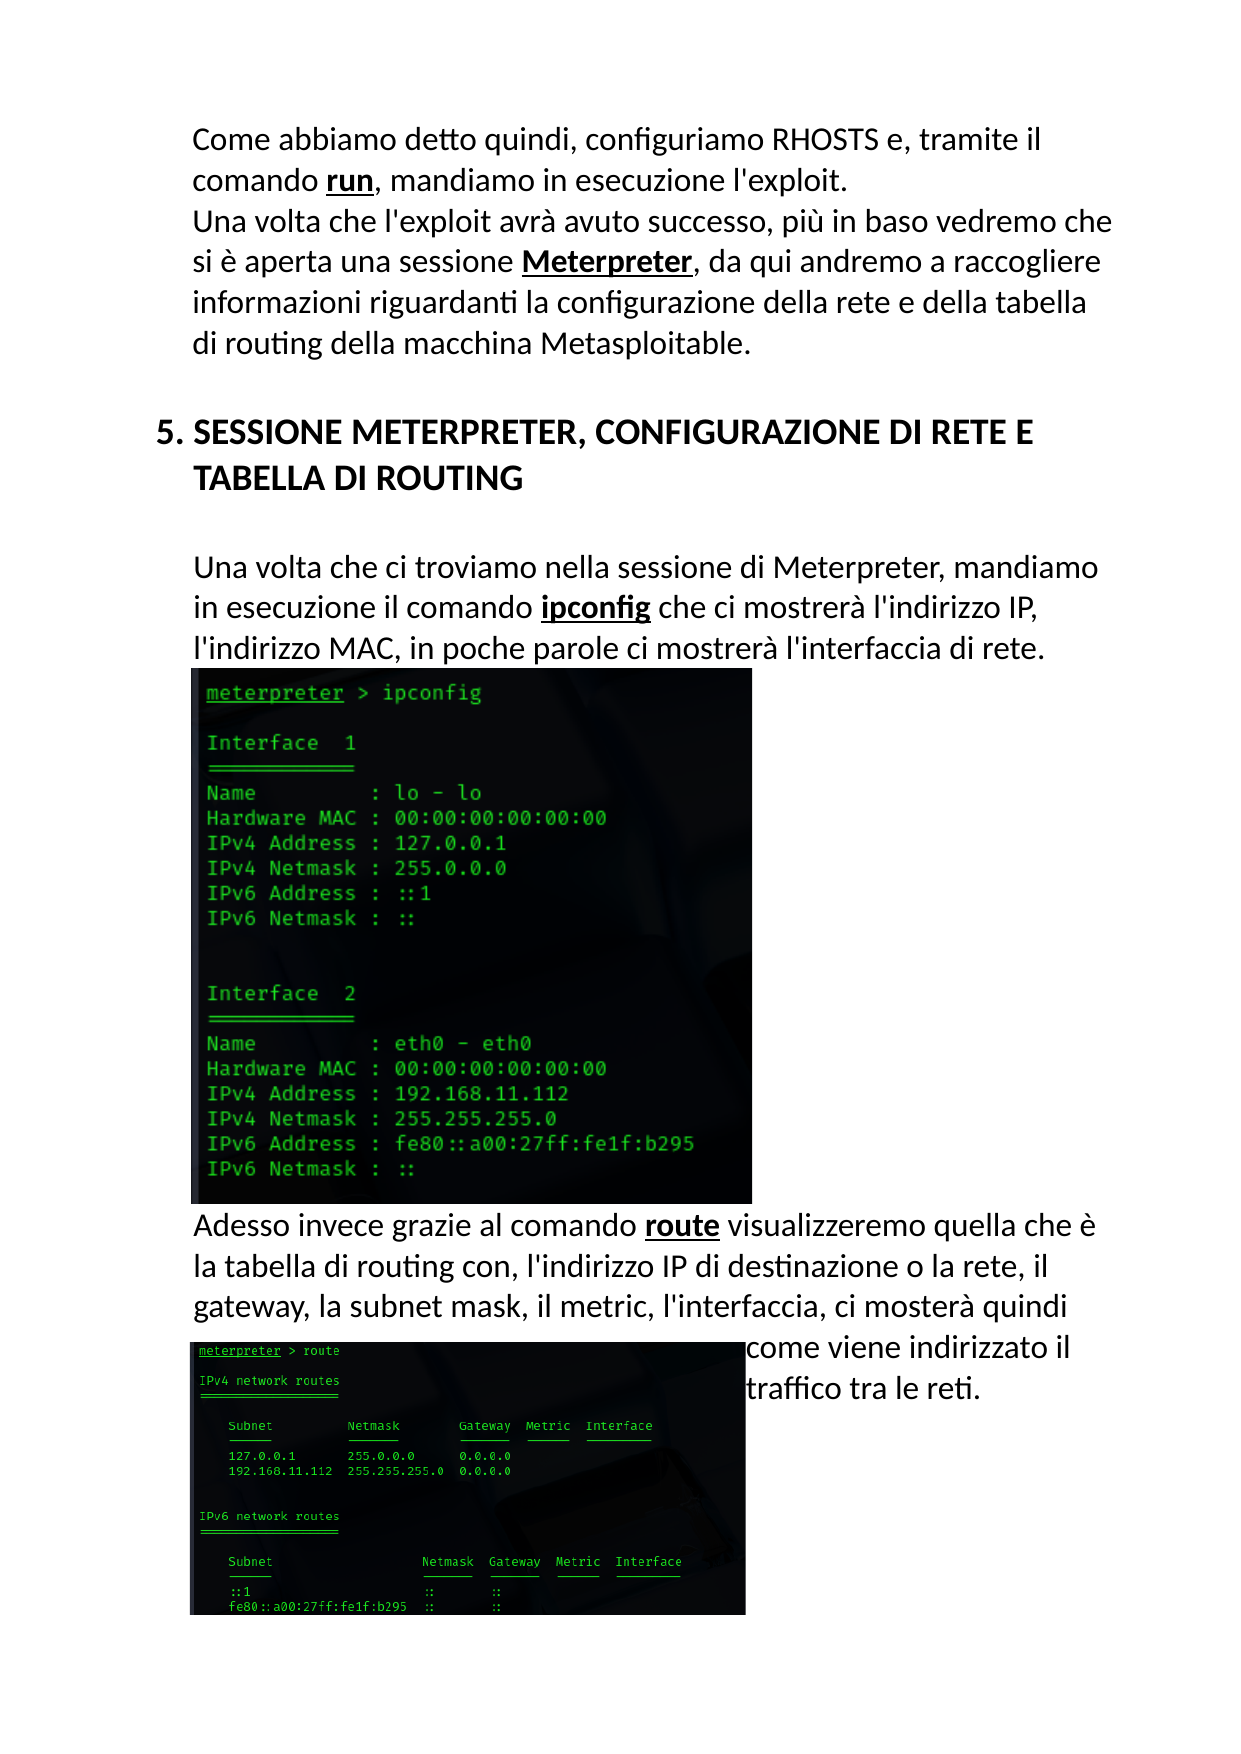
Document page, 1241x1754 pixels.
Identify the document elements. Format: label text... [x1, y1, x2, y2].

text Una volta che l'exploit avrà avuto successo, più in baso vedremo che si è aperta una sessione Meterpreter, da qui andremo a raccogliere [118, 199, 1122, 281]
picture [191, 668, 753, 1204]
text Come abbiamo detto quindi, configuriamo RHOSTS e, tramite il comando run, mandiamo in esecuzione l'exploit. [118, 118, 1122, 199]
list Adesso invece grazie al comando route visualizzeremo quella che è la tabella di routing con, l'indirizzo IP di destinazione o la rete, il gateway, la subnet mask, il metric, l'interfaccia, ci mosterà quindi [156, 668, 1122, 1326]
list SESSIONE METERPRETER, CONFIGURAZIONE DI RETE E TABELLA DI ROUTING [156, 408, 1122, 500]
text come viene indirizzato il traffico tra le reti. [118, 1326, 1122, 1408]
picture [189, 1342, 746, 1615]
list Una volta che ci troviamo nella sessione di Meterpreter, mandiamo in esecuzione il comando ipconfig che ci mostrerà l'indirizzo IP, l'indirizzo MAC, in poche parole ci mostrerà l'interfaccia di rete. [156, 546, 1122, 668]
text informazioni riguardanti la configurazione della rete e della tabella [118, 281, 1122, 322]
text di routing della macchina Metasploitable. [118, 322, 1122, 362]
